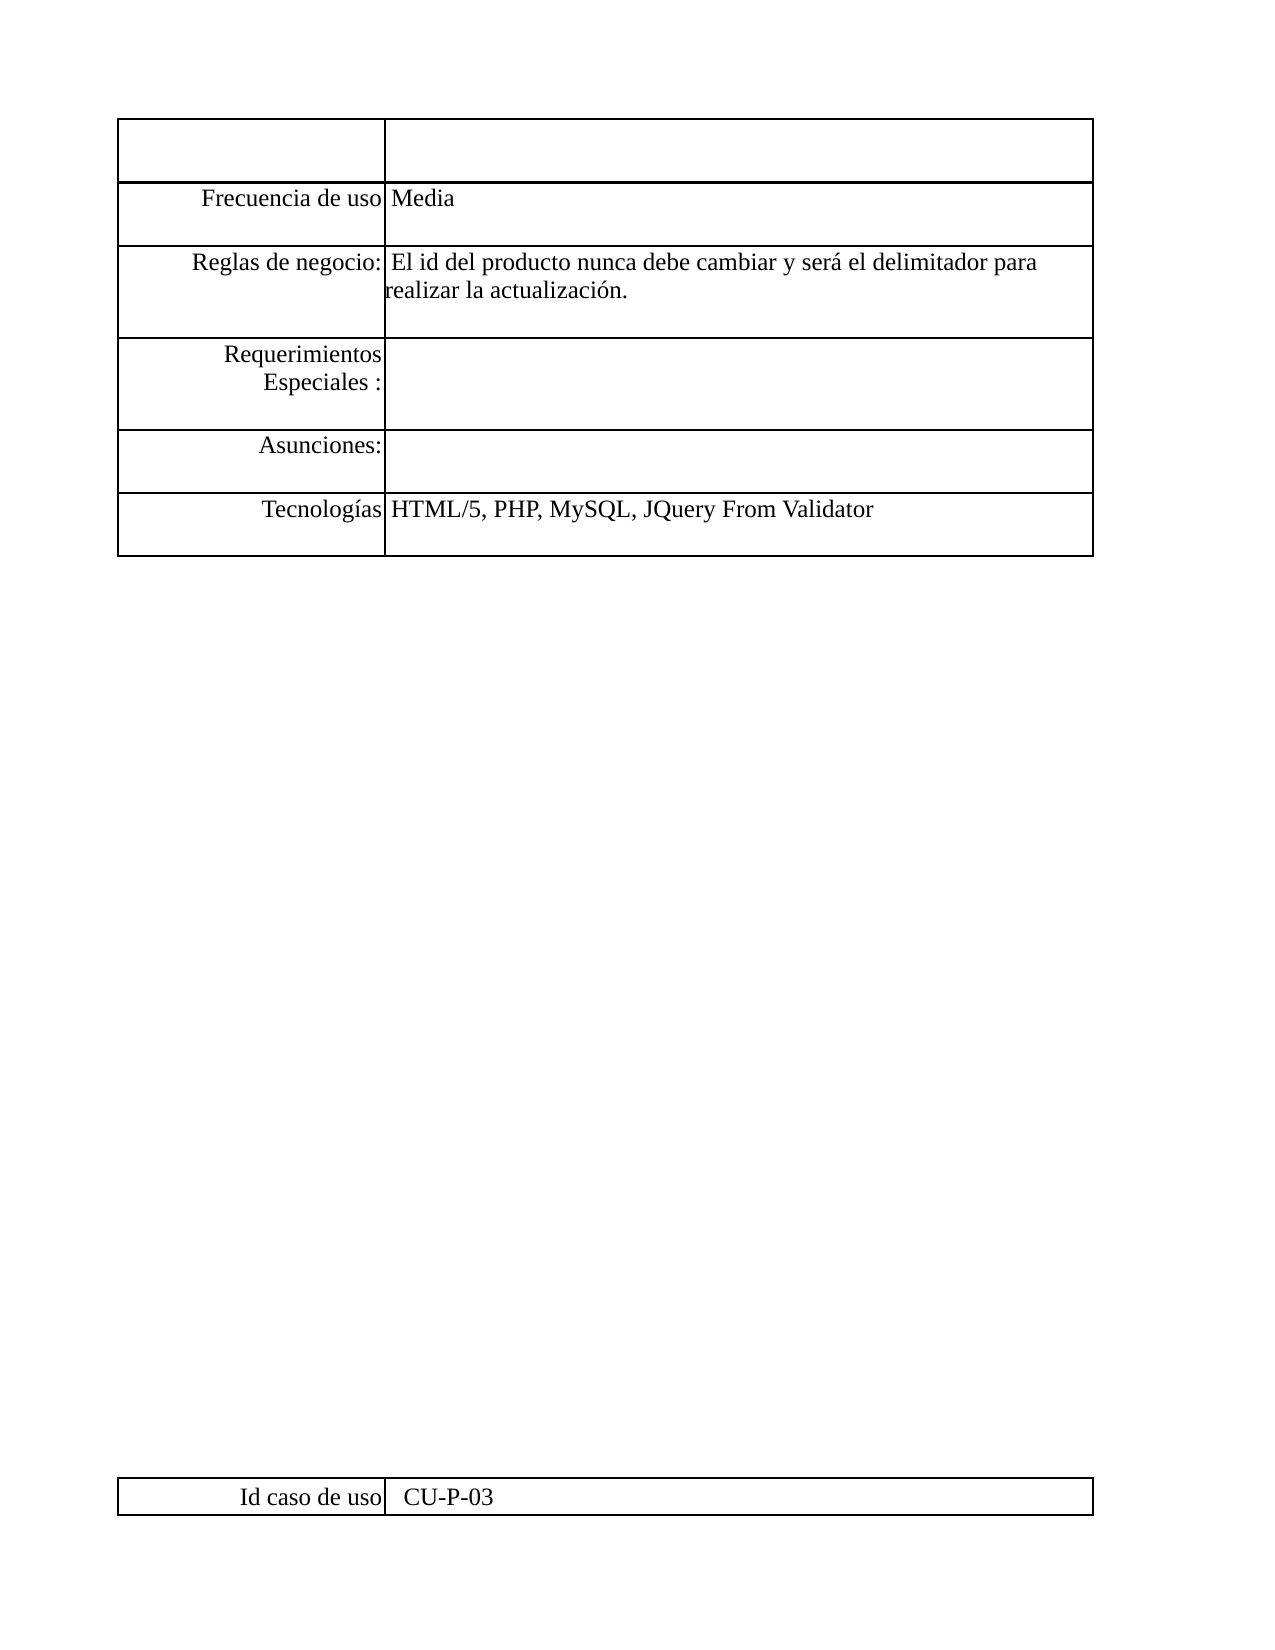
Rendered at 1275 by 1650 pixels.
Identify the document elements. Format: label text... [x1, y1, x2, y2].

table_cell Requerimientos Especiales : [119, 339, 384, 428]
table_header Id caso de uso [119, 1479, 384, 1514]
table_cell Media [386, 184, 1092, 244]
table_cell Tecnologías [119, 494, 384, 555]
table_cell HTML/5, PHP, MySQL, JQuery From Validator [386, 494, 1092, 555]
table_cell El id del producto nunca debe cambiar y será el delimitador para realizar la actualización. [386, 247, 1092, 337]
table_header CU-P-03 [386, 1479, 1092, 1514]
table_cell [119, 120, 384, 181]
table_cell Asunciones: [119, 431, 384, 492]
table_cell [386, 339, 1092, 428]
table_cell [386, 120, 1092, 181]
table_cell Frecuencia de uso [119, 184, 384, 244]
table_cell [386, 431, 1092, 492]
table_cell Reglas de negocio: [119, 247, 384, 337]
